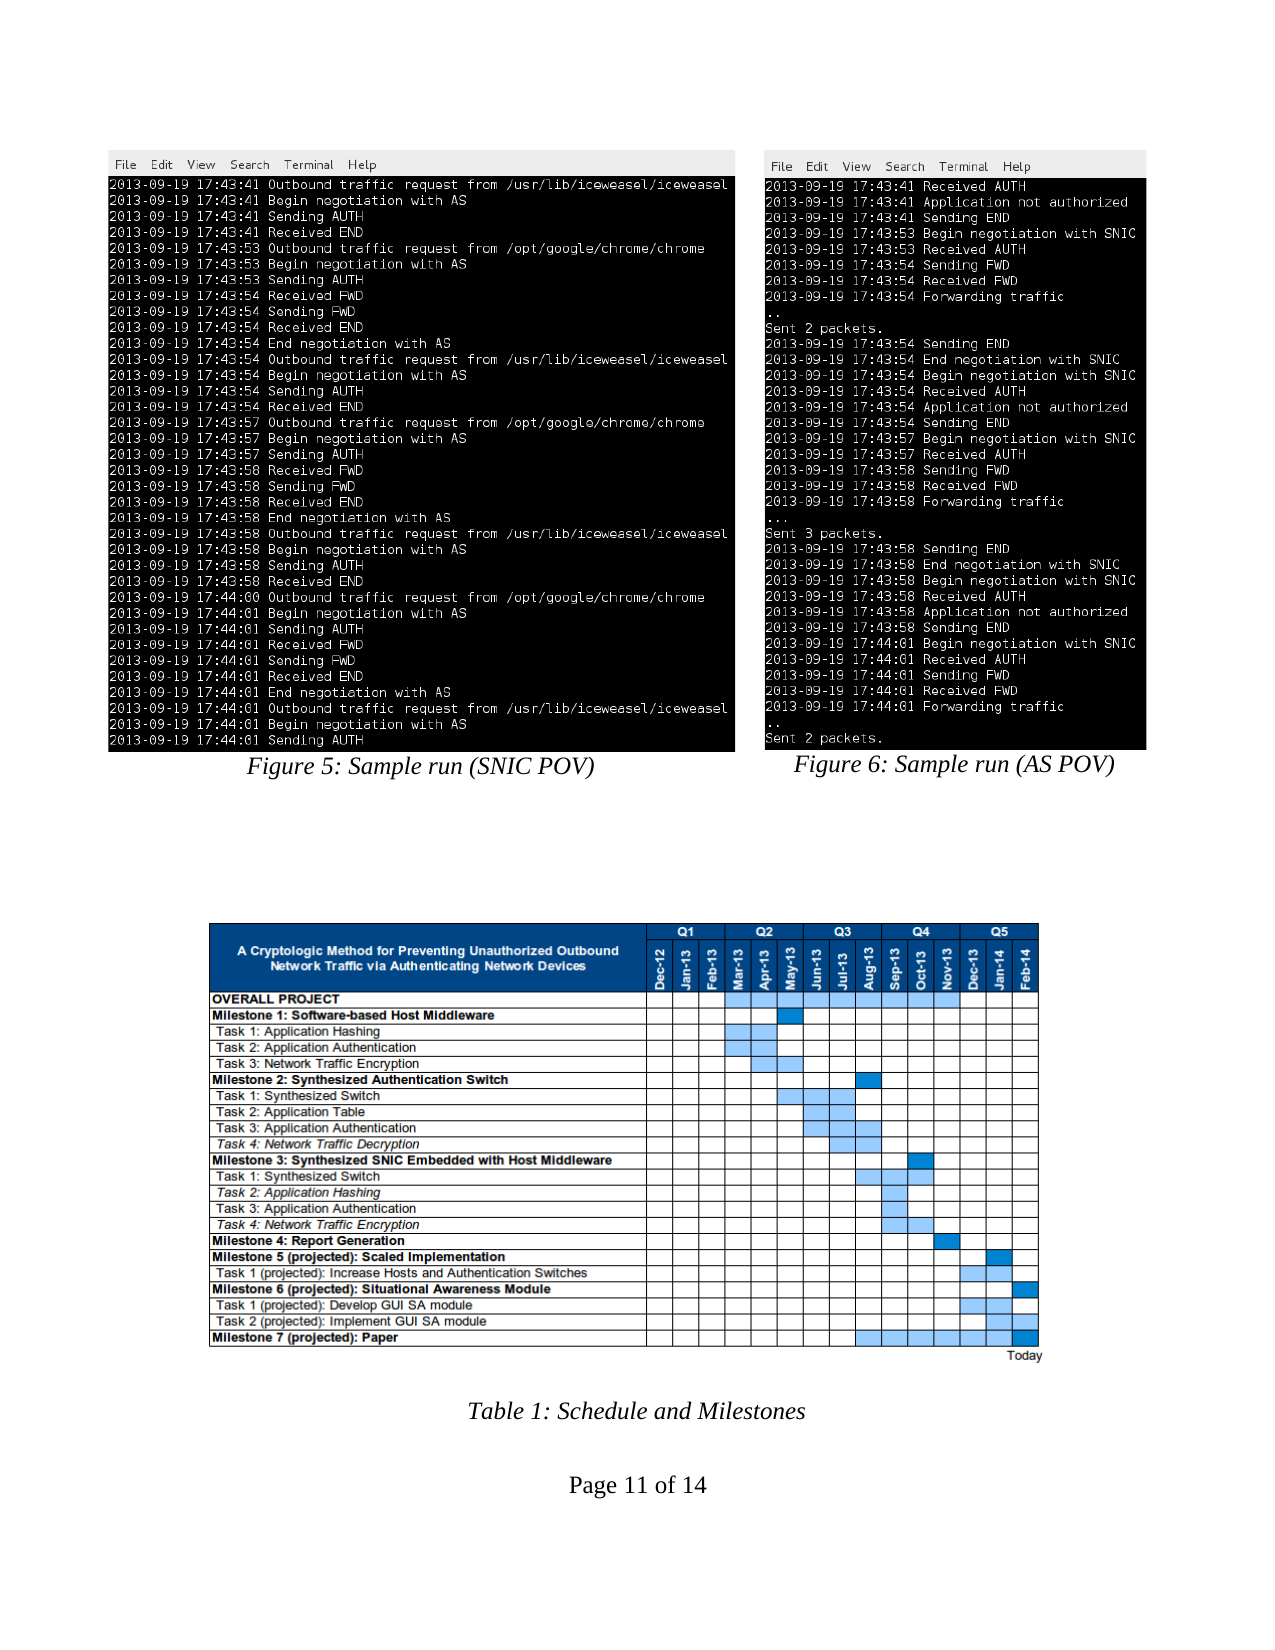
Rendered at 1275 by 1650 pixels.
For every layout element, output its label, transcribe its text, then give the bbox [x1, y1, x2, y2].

picture [764, 150, 1147, 750]
text Table 1: Schedule and Milestones [188, 1396, 1087, 1425]
text Figure 5: Sample run (SNIC POV) [108, 752, 735, 780]
picture [108, 150, 736, 752]
text Figure 6: Sample run (AS POV) [764, 750, 1146, 778]
picture [202, 923, 1073, 1389]
